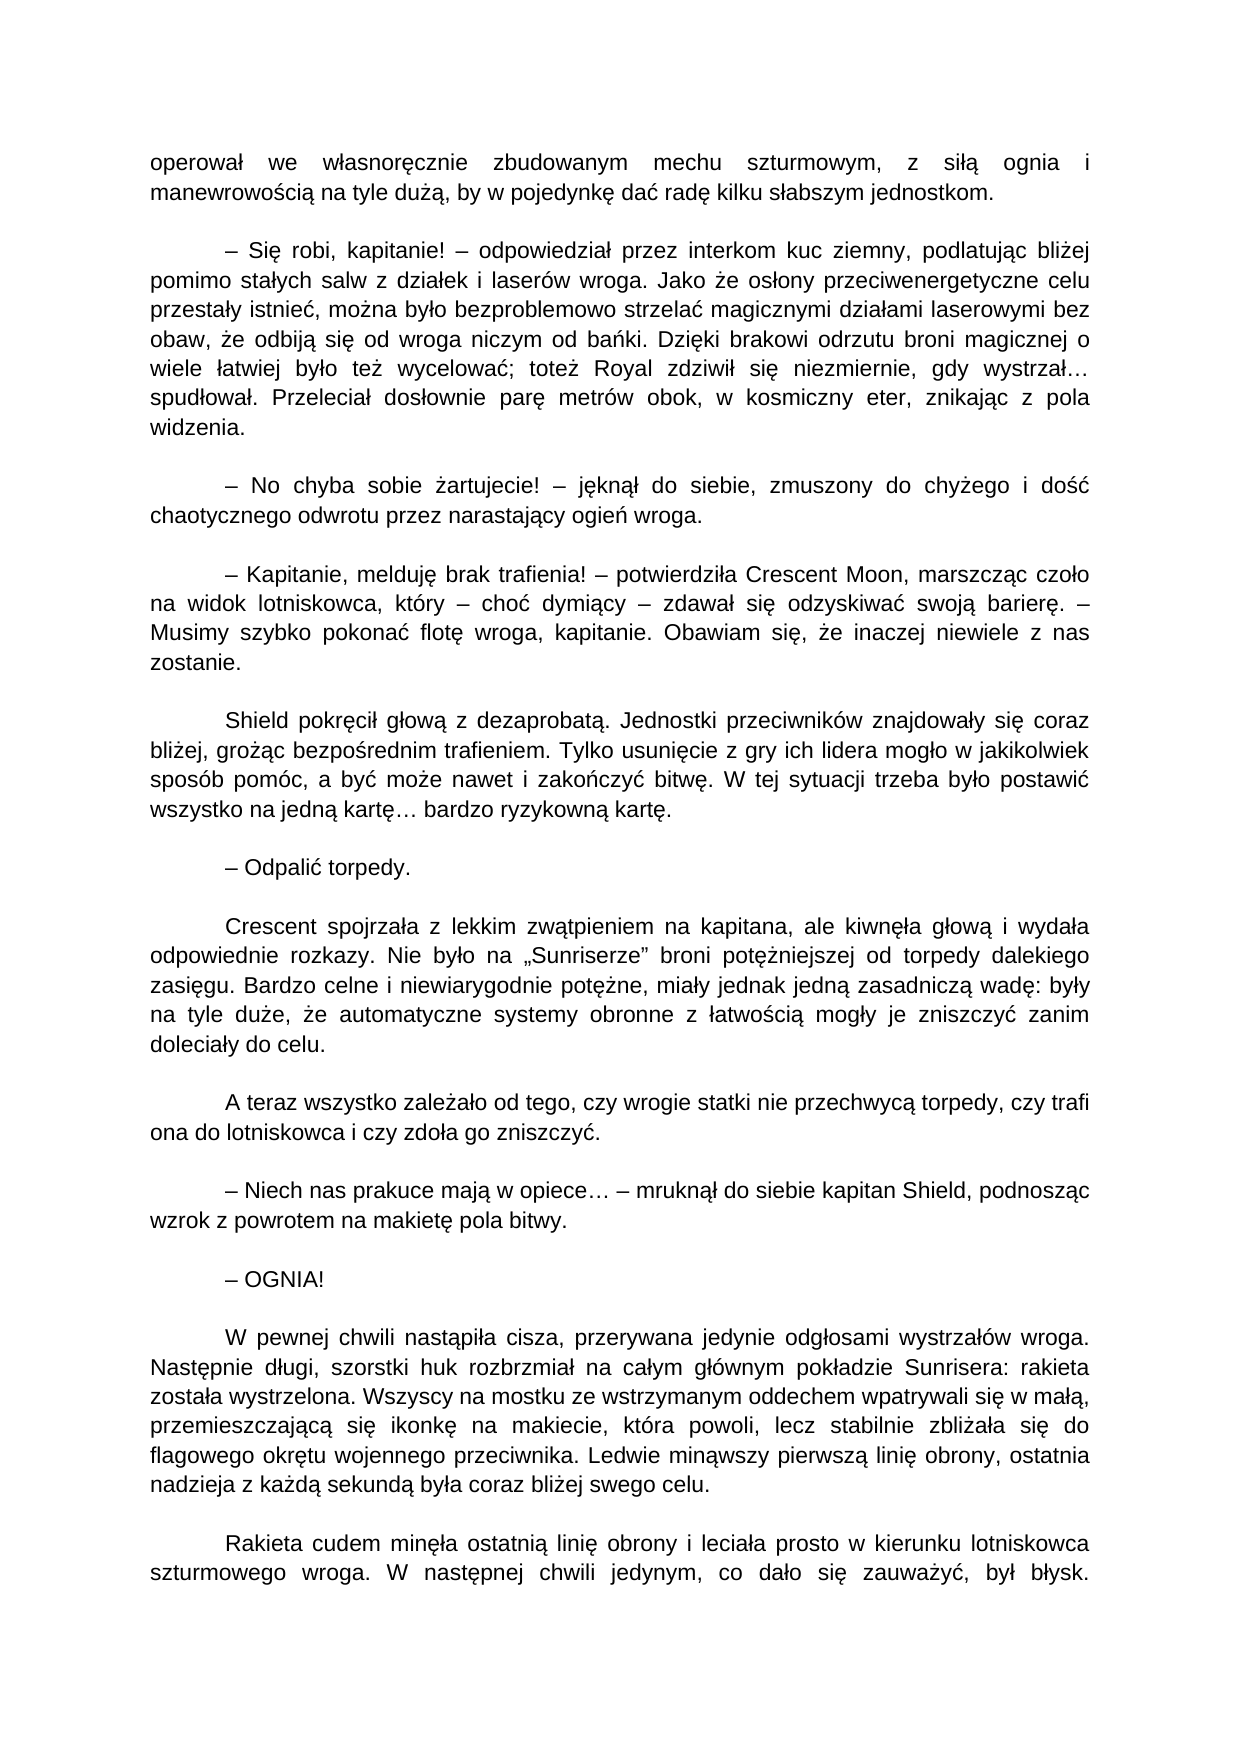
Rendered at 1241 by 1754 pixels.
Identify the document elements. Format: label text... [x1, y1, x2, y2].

text Rakieta cudem minęła ostatnią linię obrony i leciała prosto w kierunku lotniskowca szturmowego wroga. W następnej chwili jedynym, co dało się zauważyć, był błysk. [150, 1531, 1091, 1586]
text – OGNIA! [150, 1266, 1091, 1292]
text Crescent spojrzała z lekkim zwątpieniem na kapitana, ale kiwnęła głową i wydała odpowiednie rozkazy. Nie było na „Sunriserze” broni potężniejszej od torpedy dalekiego zasięgu. Bardzo celne i niewiarygodnie potężne, miały jednak jedną zasadniczą wadę: były na tyle duże, że automatyczne systemy obronne z łatwością mogły je zniszczyć zanim doleciały do celu. [150, 914, 1091, 1057]
text – Odpalić torpedy. [150, 855, 1091, 881]
text – Kapitanie, melduję brak trafienia! – potwierdziła Crescent Moon, marszcząc czoło na widok lotniskowca, który – choć dymiący – zdawał się odzyskiwać swoją barierę. – Musimy szybko pokonać flotę wroga, kapitanie. Obawiam się, że inaczej niewiele z nas zostanie. [150, 561, 1091, 675]
text – Się robi, kapitanie! – odpowiedział przez interkom kuc ziemny, podlatując bliżej pomimo stałych salw z działek i laserów wroga. Jako że osłony przeciwenergetyczne celu przestały istnieć, można było bezproblemowo strzelać magicznymi działami laserowymi bez obaw, że odbiją się od wroga niczym od bańki. Dzięki brakowi odrzutu broni magicznej o wiele łatwiej było też wycelować; toteż Royal zdziwił się niezmiernie, gdy wystrzał… spudłował. Przeleciał dosłownie parę metrów obok, w kosmiczny eter, znikając z pola widzenia. [150, 238, 1091, 440]
text operował we własnoręcznie zbudowanym mechu szturmowym, z siłą ognia i manewrowością na tyle dużą, by w pojedynkę dać radę kilku słabszym jednostkom. [150, 150, 1091, 205]
text – Niech nas prakuce mają w opiece… – mruknął do siebie kapitan Shield, podnosząc wzrok z powrotem na makietę pola bitwy. [150, 1178, 1091, 1233]
text A teraz wszystko zależało od tego, czy wrogie statki nie przechwycą torpedy, czy trafi ona do lotniskowca i czy zdoła go zniszczyć. [150, 1090, 1091, 1145]
text Shield pokręcił głową z dezaprobatą. Jednostki przeciwników znajdowały się coraz bliżej, grożąc bezpośrednim trafieniem. Tylko usunięcie z gry ich lidera mogło w jakikolwiek sposób pomóc, a być może nawet i zakończyć bitwę. W tej sytuacji trzeba było postawić wszystko na jedną kartę… bardzo ryzykowną kartę. [150, 708, 1091, 822]
text W pewnej chwili nastąpiła cisza, przerywana jedynie odgłosami wystrzałów wroga. Następnie długi, szorstki huk rozbrzmiał na całym głównym pokładzie Sunrisera: rakieta została wystrzelona. Wszyscy na mostku ze wstrzymanym oddechem wpatrywali się w małą, przemieszczającą się ikonkę na makiecie, która powoli, lecz stabilnie zbliżała się do flagowego okrętu wojennego przeciwnika. Ledwie minąwszy pierwszą linię obrony, ostatnia nadzieja z każdą sekundą była coraz bliżej swego celu. [150, 1325, 1091, 1497]
text – No chyba sobie żartujecie! – jęknął do siebie, zmuszony do chyżego i dość chaotycznego odwrotu przez narastający ogień wroga. [150, 473, 1091, 528]
